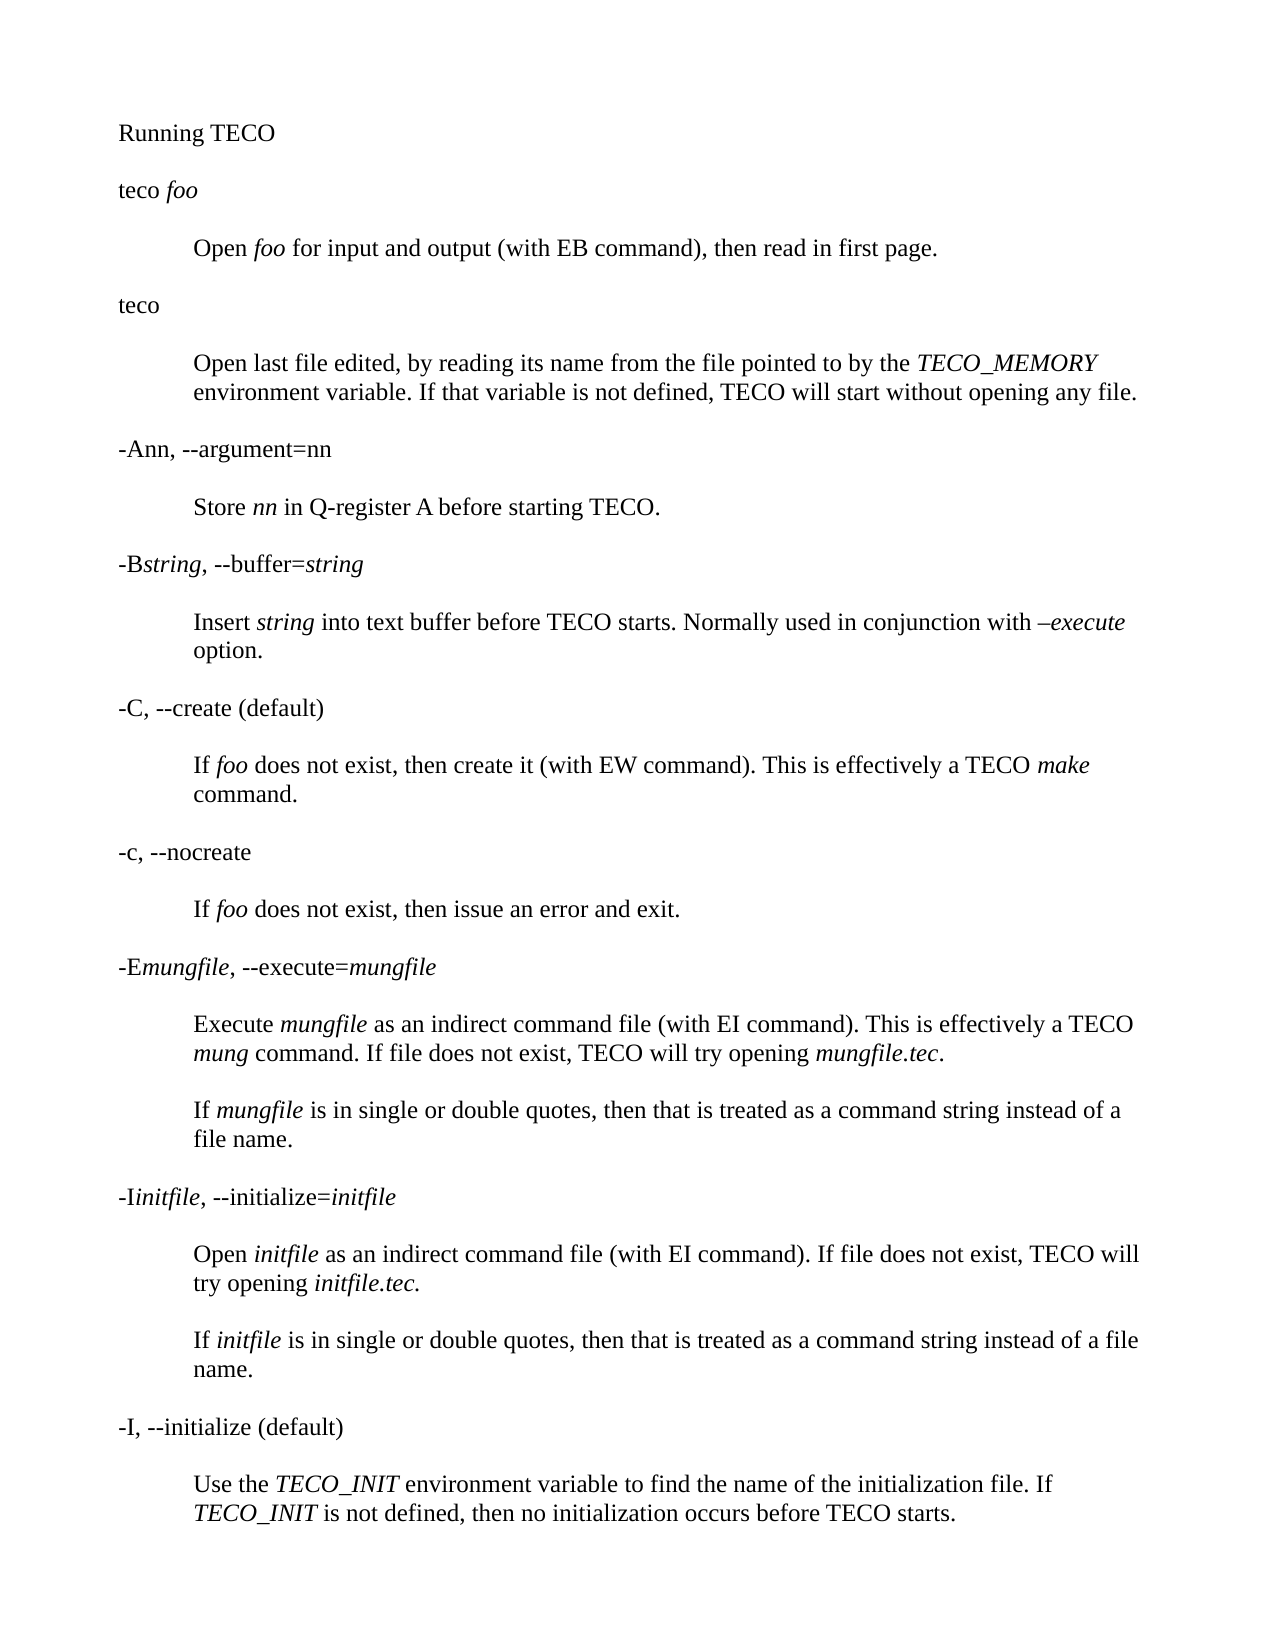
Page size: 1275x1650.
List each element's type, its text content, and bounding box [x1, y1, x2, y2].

text Open initfile as an indirect command file (with EI command). If file does not exist, TECO will try opening initfile.tec. [193, 1239, 1157, 1297]
text Running TECO [118, 118, 1157, 147]
text Store nn in Q-register A before starting TECO. [193, 492, 1157, 521]
text -Ann, --argument=nn [118, 434, 1157, 463]
text -Bstring, --buffer=string [118, 549, 1157, 578]
text Use the TECO_INIT environment variable to find the name of the initialization file. If TECO_INIT is not defined, then no initialization occurs before TECO starts. [193, 1469, 1157, 1527]
text If foo does not exist, then issue an error and exit. [193, 894, 1157, 923]
text If initfile is in single or double quotes, then that is treated as a command string instead of a file name. [193, 1326, 1157, 1383]
text Execute mungfile as an indirect command file (with EI command). This is effectively a TECO mung command. If file does not exist, TECO will try opening mungfile.tec. [193, 1009, 1157, 1067]
text Insert string into text buffer before TECO starts. Normally used in conjunction with –execute option. [193, 607, 1157, 664]
text teco [118, 291, 1157, 319]
text -I, --initialize (default) [118, 1412, 1157, 1441]
text If foo does not exist, then create it (with EW command). This is effectively a TECO make command. [193, 751, 1157, 808]
text If mungfile is in single or double quotes, then that is treated as a command string instead of a file name. [193, 1096, 1157, 1153]
text Open foo for input and output (with EB command), then read in first page. [118, 233, 1157, 262]
text -c, --nocreate [118, 837, 1157, 866]
text Open last file edited, by reading its name from the file pointed to by the TECO_MEMORY environment variable. If that variable is not defined, TECO will start without opening any file. [193, 348, 1157, 406]
text -Iinitfile, --initialize=initfile [118, 1182, 1157, 1211]
text -C, --create (default) [118, 693, 1157, 722]
text teco foo [118, 176, 1157, 204]
text -Emungfile, --execute=mungfile [118, 952, 1157, 981]
